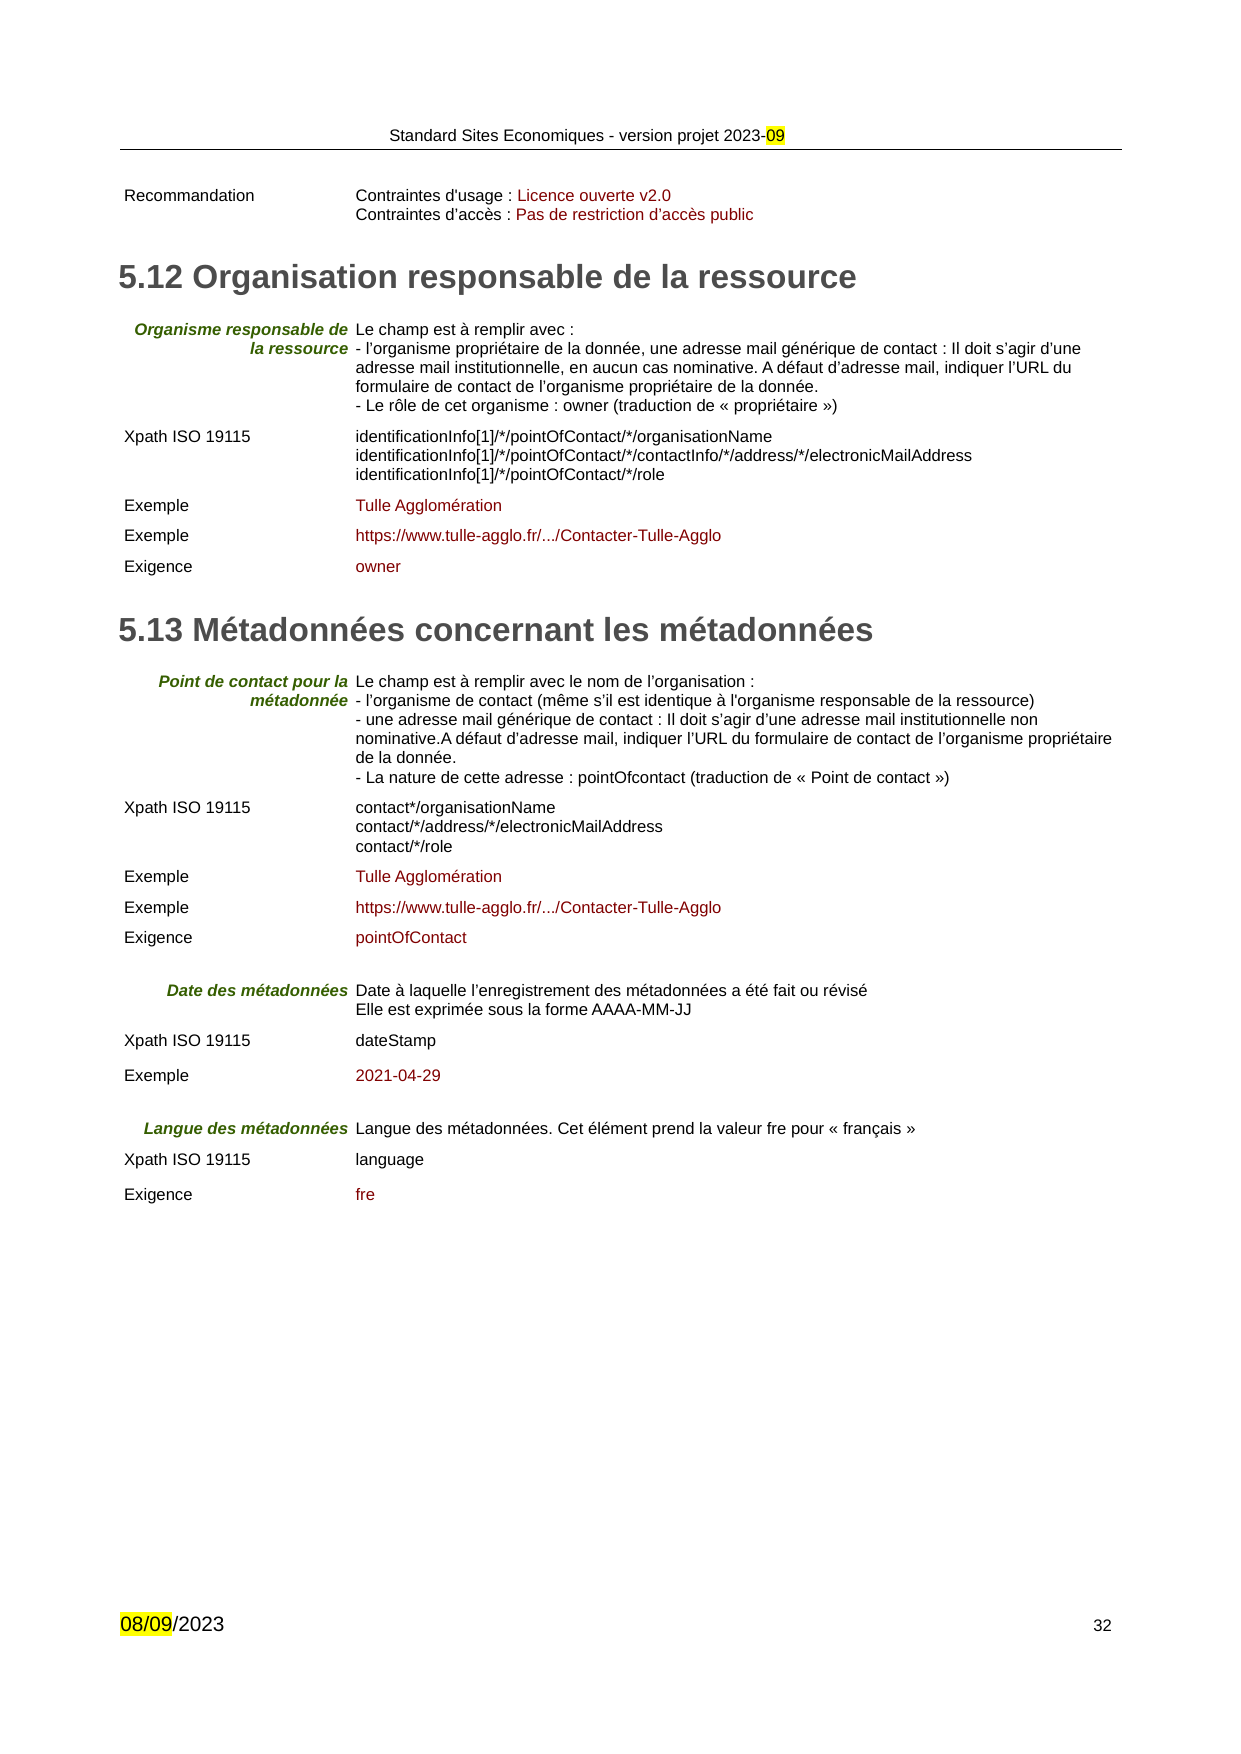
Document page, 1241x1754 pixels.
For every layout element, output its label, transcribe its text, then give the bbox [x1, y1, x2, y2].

table_cell fre [355, 1179, 1122, 1209]
table_cell identificationInfo[1]/*/pointOfContact/*/organisationName identificationInfo[1]/*/pointOfContact/*/contactInfo/*/address/*/electronicMailAddress identificationInfo[1]/*/pointOfContact/*/role [355, 421, 1122, 490]
table_cell Contraintes d'usage : Licence ouverte v2.0 Contraintes d’accès : Pas de restriction d’accès public [355, 180, 1122, 229]
table_cell Xpath ISO 19115 [118, 421, 355, 490]
table_cell Exigence [118, 551, 355, 582]
table_cell owner [355, 551, 1122, 582]
table_header Le champ est à remplir avec le nom de l’organisation : - l’organisme de contact (même s’il est identique à l'organisme responsable de la ressource) - une adresse mail générique de contact : Il doit s’agir d’une adresse mail institutionnelle non nominative.A défaut d’adresse mail, indiquer l’URL du formulaire de contact de l’organisme propriétaire de la donnée. - La nature de cette adresse : pointOfcontact (traduction de « Point de contact ») [355, 666, 1122, 792]
table_cell 2021-04-29 [355, 1060, 1122, 1091]
table_header Organisme responsable de la ressource [118, 314, 355, 421]
table_header Date à laquelle l’enregistrement des métadonnées a été fait ou révisé Elle est exprimée sous la forme AAAA-MM-JJ [355, 975, 1122, 1025]
table_cell Xpath ISO 19115 [118, 793, 355, 861]
table_cell dateStamp [355, 1025, 1122, 1060]
table_header Langue des métadonnées. Cet élément prend la valeur fre pour « français » [355, 1113, 1122, 1144]
table_cell contact*/organisationName contact/*/address/*/electronicMailAddress contact/*/role [355, 793, 1122, 861]
subtitle 5.12 Organisation responsable de la ressource [118, 257, 1122, 296]
table_cell Tulle Agglomération [355, 490, 1122, 521]
table_cell https://www.tulle-agglo.fr/.../Contacter-Tulle-Agglo [355, 521, 1122, 551]
table_cell Recommandation [118, 180, 355, 229]
table_header Le champ est à remplir avec : - l’organisme propriétaire de la donnée, une adresse mail générique de contact : Il doit s’agir d’une adresse mail institutionnelle, en aucun cas nominative. A défaut d’adresse mail, indiquer l’URL du formulaire de contact de l’organisme propriétaire de la donnée. - Le rôle de cet organisme : owner (traduction de « propriétaire ») [355, 314, 1122, 421]
table_cell pointOfContact [355, 923, 1122, 953]
table_cell Exemple [118, 490, 355, 521]
table_cell Exigence [118, 1179, 355, 1209]
table_cell Xpath ISO 19115 [118, 1025, 355, 1060]
table_cell language [355, 1144, 1122, 1179]
table_header Point de contact pour la métadonnée [118, 666, 355, 792]
table_cell Xpath ISO 19115 [118, 1144, 355, 1179]
table_cell Exemple [118, 892, 355, 923]
table_header Date des métadonnées [118, 975, 355, 1025]
table_cell Exemple [118, 1060, 355, 1091]
table_cell https://www.tulle-agglo.fr/.../Contacter-Tulle-Agglo [355, 892, 1122, 923]
table_header Langue des métadonnées [118, 1113, 355, 1144]
table_cell Exigence [118, 923, 355, 953]
table_cell Tulle Agglomération [355, 861, 1122, 892]
subtitle 5.13 Métadonnées concernant les métadonnées [118, 610, 1122, 648]
table_cell Exemple [118, 861, 355, 892]
table_cell Exemple [118, 521, 355, 551]
